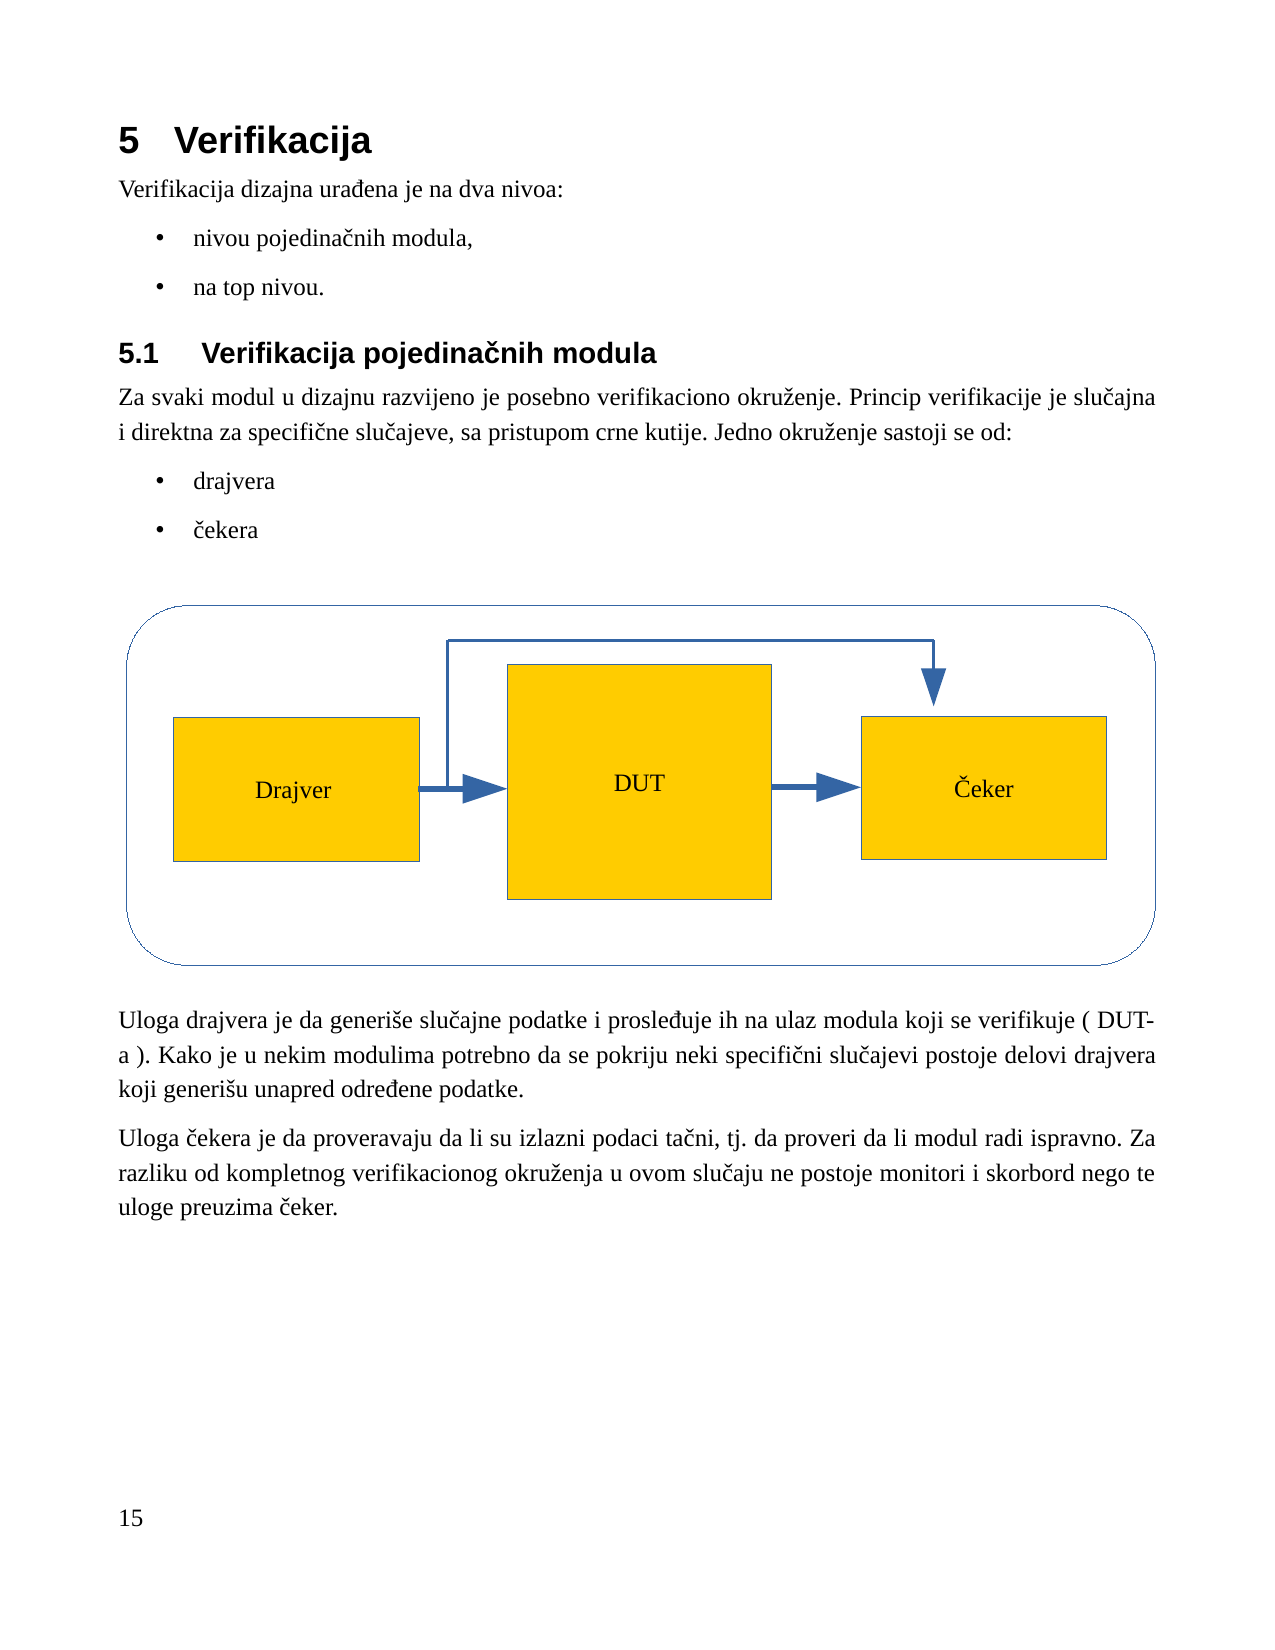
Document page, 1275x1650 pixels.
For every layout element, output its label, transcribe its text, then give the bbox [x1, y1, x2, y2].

text Uloga čekera je da proveravaju da li su izlazni podaci tačni, tj. da proveri da li modul radi ispravno. Za razliku od kompletnog verifikacionog okruženja u ovom slučaju ne postoje monitori i skorbord nego te uloge preuzima čeker. [118, 1123, 1157, 1221]
text Za svaki modul u dizajnu razvijeno je posebno verifikaciono okruženje. Princip verifikacije je slučajna i direktna za specifične slučajeve, sa pristupom crne kutije. Jedno okruženje sastoji se od: [118, 382, 1157, 446]
subtitle Verifikacija [118, 118, 1157, 162]
text Uloga drajvera je da generiše slučajne podatke i prosleđuje ih na ulaz modula koji se verifikuje ( DUT-a ). Kako je u nekim modulima potrebno da se pokriju neki specifični slučajevi postoje delovi drajvera koji generišu unapred određene podatke. [118, 1006, 1157, 1103]
list čekera [156, 515, 1157, 544]
list nivou pojedinačnih modula, [156, 223, 1157, 252]
list drajvera [156, 466, 1157, 494]
text Verifikacija dizajna urađena je na dva nivoa: [118, 174, 1157, 203]
list na top nivou. [156, 272, 1157, 301]
subtitle Verifikacija pojedinačnih modula [118, 336, 1157, 370]
